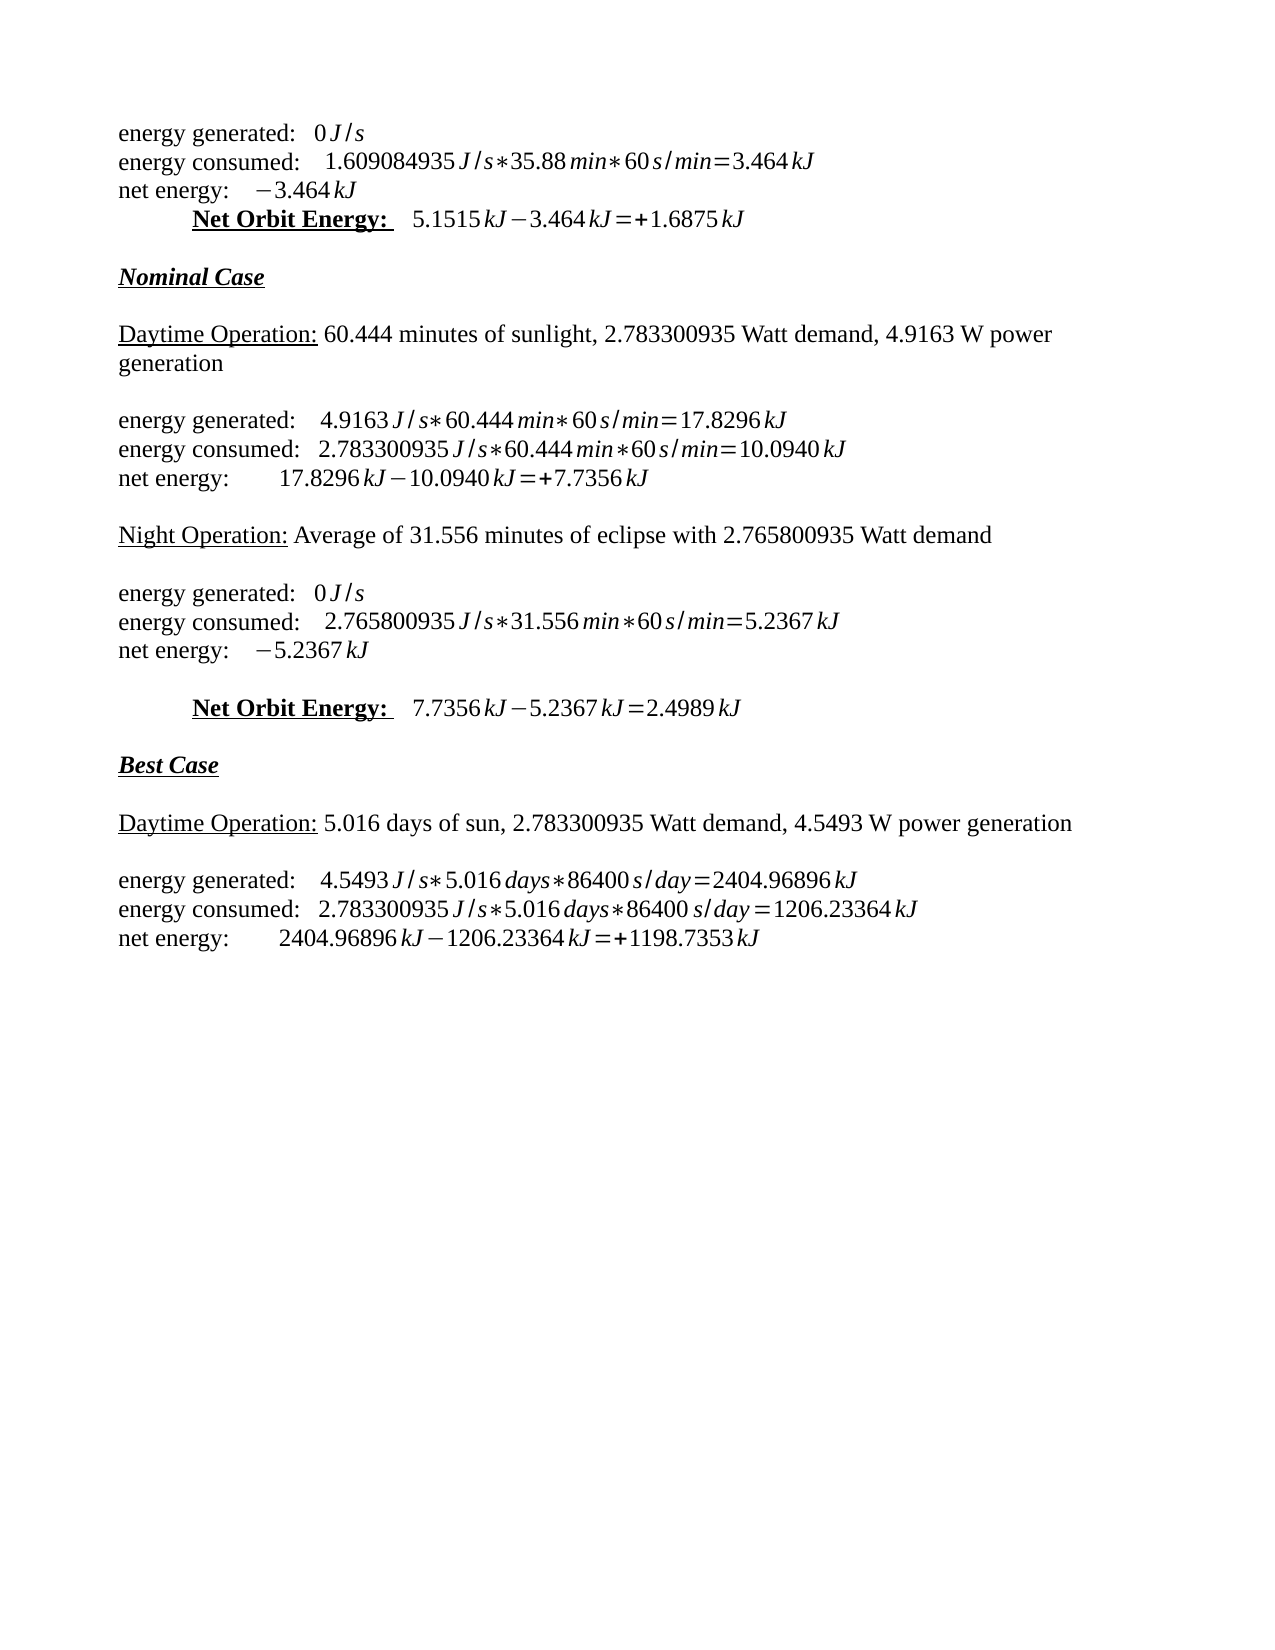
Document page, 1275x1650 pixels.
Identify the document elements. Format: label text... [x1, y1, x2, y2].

text energy generated: [118, 406, 1157, 434]
text energy consumed: [118, 434, 1157, 463]
text energy consumed: [118, 607, 1157, 636]
text energy generated: [118, 866, 1157, 894]
text energy consumed: [118, 147, 1157, 176]
text Daytime Operation: 5.016 days of sun, 2.783300935 Watt demand, 4.5493 W power generation [118, 808, 1157, 837]
text Net Orbit Energy: [118, 693, 1157, 722]
text energy generated: [118, 118, 1157, 147]
text Nominal Case [118, 262, 1157, 291]
text net energy: [118, 636, 1157, 664]
text net energy: [118, 176, 1157, 204]
text Night Operation: Average of 31.556 minutes of eclipse with 2.765800935 Watt demand [118, 521, 1157, 549]
text energy generated: [118, 578, 1157, 607]
text Net Orbit Energy: [118, 204, 1157, 233]
text net energy: [118, 923, 1157, 952]
text energy consumed: [118, 894, 1157, 923]
text net energy: [118, 463, 1157, 492]
text Best Case [118, 751, 1157, 779]
text Daytime Operation: 60.444 minutes of sunlight, 2.783300935 Watt demand, 4.9163 W power generation [118, 319, 1157, 377]
